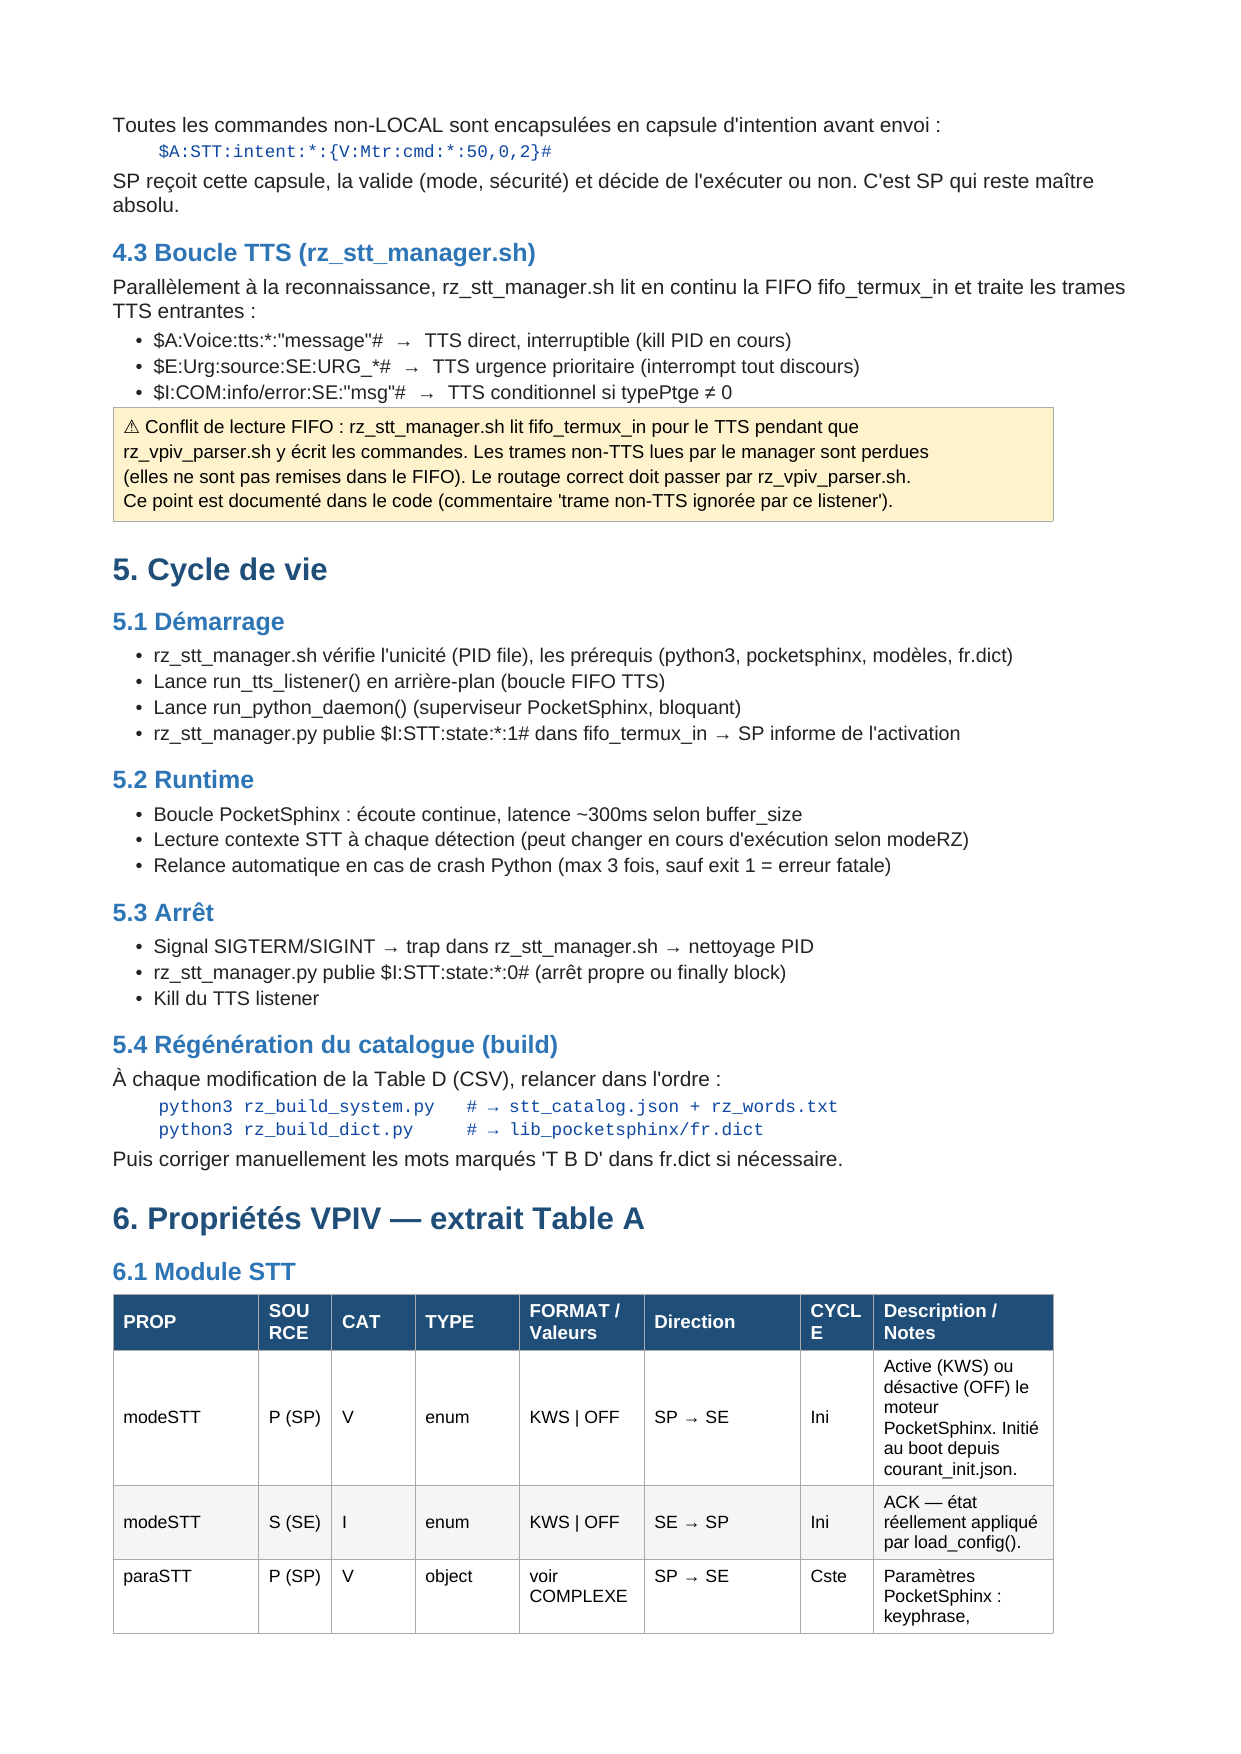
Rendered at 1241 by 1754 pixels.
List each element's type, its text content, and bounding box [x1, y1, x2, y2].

text À chaque modification de la Table D (CSV), relancer dans l'ordre : [112, 1067, 1128, 1091]
subtitle 4.3 Boucle TTS (rz_stt_manager.sh) [112, 238, 1128, 267]
table_cell I [332, 1486, 415, 1559]
text $A:STT:intent:*:{V:Mtr:cmd:*:50,0,2}# [158, 143, 1128, 163]
text • $A:Voice:tts:*:"message"# → TTS direct, interruptible (kill PID en cours) [135, 329, 1128, 352]
text • Lance run_tts_listener() en arrière-plan (boucle FIFO TTS) [135, 670, 1128, 693]
text Toutes les commandes non-LOCAL sont encapsulées en capsule d'intention avant envoi : [112, 112, 1128, 136]
text python3 rz_build_system.py # → stt_catalog.json + rz_words.txt [158, 1097, 1128, 1117]
table_cell P (SP) [259, 1351, 331, 1485]
text • Kill du TTS listener [135, 986, 1128, 1009]
table_cell object [416, 1560, 519, 1633]
subtitle 6. Propriétés VPIV — extrait Table A [112, 1200, 1128, 1236]
table_cell KWS | OFF [520, 1351, 644, 1485]
text • Lecture contexte STT à chaque détection (peut changer en cours d'exécution selon modeRZ) [135, 828, 1128, 851]
table_cell Cste [801, 1560, 873, 1633]
table_cell SP → SE [645, 1560, 800, 1633]
table_header Description / Notes [874, 1295, 1053, 1350]
text • Boucle PocketSphinx : écoute continue, latence ~300ms selon buffer_size [135, 802, 1128, 825]
table_cell paraSTT [114, 1560, 258, 1633]
table_cell V [332, 1351, 415, 1485]
text • Signal SIGTERM/SIGINT → trap dans rz_stt_manager.sh → nettoyage PID [135, 935, 1128, 957]
text python3 rz_build_dict.py # → lib_pocketsphinx/fr.dict [158, 1121, 1128, 1141]
table_cell SP → SE [645, 1351, 800, 1485]
text Parallèlement à la reconnaissance, rz_stt_manager.sh lit en continu la FIFO fifo_termux_in et traite les trames TTS entrantes : [112, 275, 1128, 323]
table_cell modeSTT [114, 1486, 258, 1559]
table_cell SE → SP [645, 1486, 800, 1559]
text • rz_stt_manager.py publie $I:STT:state:*:1# dans fifo_termux_in → SP informe de l'activation [135, 722, 1128, 744]
subtitle 5. Cycle de vie [112, 551, 1128, 586]
table_cell V [332, 1560, 415, 1633]
table_cell P (SP) [259, 1560, 331, 1633]
table_cell modeSTT [114, 1351, 258, 1485]
text • $E:Urg:source:SE:URG_*# → TTS urgence prioritaire (interrompt tout discours) [135, 355, 1128, 378]
subtitle 5.2 Runtime [112, 765, 1128, 794]
text • rz_stt_manager.py publie $I:STT:state:*:0# (arrêt propre ou finally block) [135, 961, 1128, 983]
table_cell Active (KWS) ou désactive (OFF) le moteur PocketSphinx. Initié au boot depuis courant_init.json. [874, 1351, 1053, 1485]
table_cell enum [416, 1486, 519, 1559]
subtitle 5.1 Démarrage [112, 607, 1128, 636]
text • Relance automatique en cas de crash Python (max 3 fois, sauf exit 1 = erreur fatale) [135, 854, 1128, 877]
table_cell enum [416, 1351, 519, 1485]
table_cell voir COMPLEXE [520, 1560, 644, 1633]
table_cell Ini [801, 1351, 873, 1485]
table_header ⚠ Conflit de lecture FIFO : rz_stt_manager.sh lit fifo_termux_in pour le TTS pendant que rz_vpiv_parser.sh y écrit les commandes. Les trames non-TTS lues par le manager sont perdues (elles ne sont pas remises dans le FIFO). Le routage correct doit passer par rz_vpiv_parser.sh. Ce point est documenté dans le code (commentaire 'trame non-TTS ignorée par ce listener'). [114, 408, 1053, 521]
text • Lance run_python_daemon() (superviseur PocketSphinx, bloquant) [135, 696, 1128, 719]
table_header PROP [114, 1295, 258, 1350]
subtitle 5.4 Régénération du catalogue (build) [112, 1030, 1128, 1059]
subtitle 5.3 Arrêt [112, 898, 1128, 926]
text • rz_stt_manager.sh vérifie l'unicité (PID file), les prérequis (python3, pocketsphinx, modèles, fr.dict) [135, 644, 1128, 667]
table_header SOURCE [259, 1295, 331, 1350]
table_header Direction [645, 1295, 800, 1350]
table_header FORMAT / Valeurs [520, 1295, 644, 1350]
table_header CYCLE [801, 1295, 873, 1350]
subtitle 6.1 Module STT [112, 1257, 1128, 1286]
table_cell KWS | OFF [520, 1486, 644, 1559]
table_cell ACK — état réellement appliqué par load_config(). [874, 1486, 1053, 1559]
table_cell Paramètres PocketSphinx : keyphrase, [874, 1560, 1053, 1633]
text SP reçoit cette capsule, la valide (mode, sécurité) et décide de l'exécuter ou non. C'est SP qui reste maître absolu. [112, 169, 1128, 217]
text • $I:COM:info/error:SE:"msg"# → TTS conditionnel si typePtge ≠ 0 [135, 381, 1128, 403]
table_header TYPE [416, 1295, 519, 1350]
table_header CAT [332, 1295, 415, 1350]
table_cell Ini [801, 1486, 873, 1559]
text Puis corriger manuellement les mots marqués 'T B D' dans fr.dict si nécessaire. [112, 1147, 1128, 1171]
table_cell S (SE) [259, 1486, 331, 1559]
